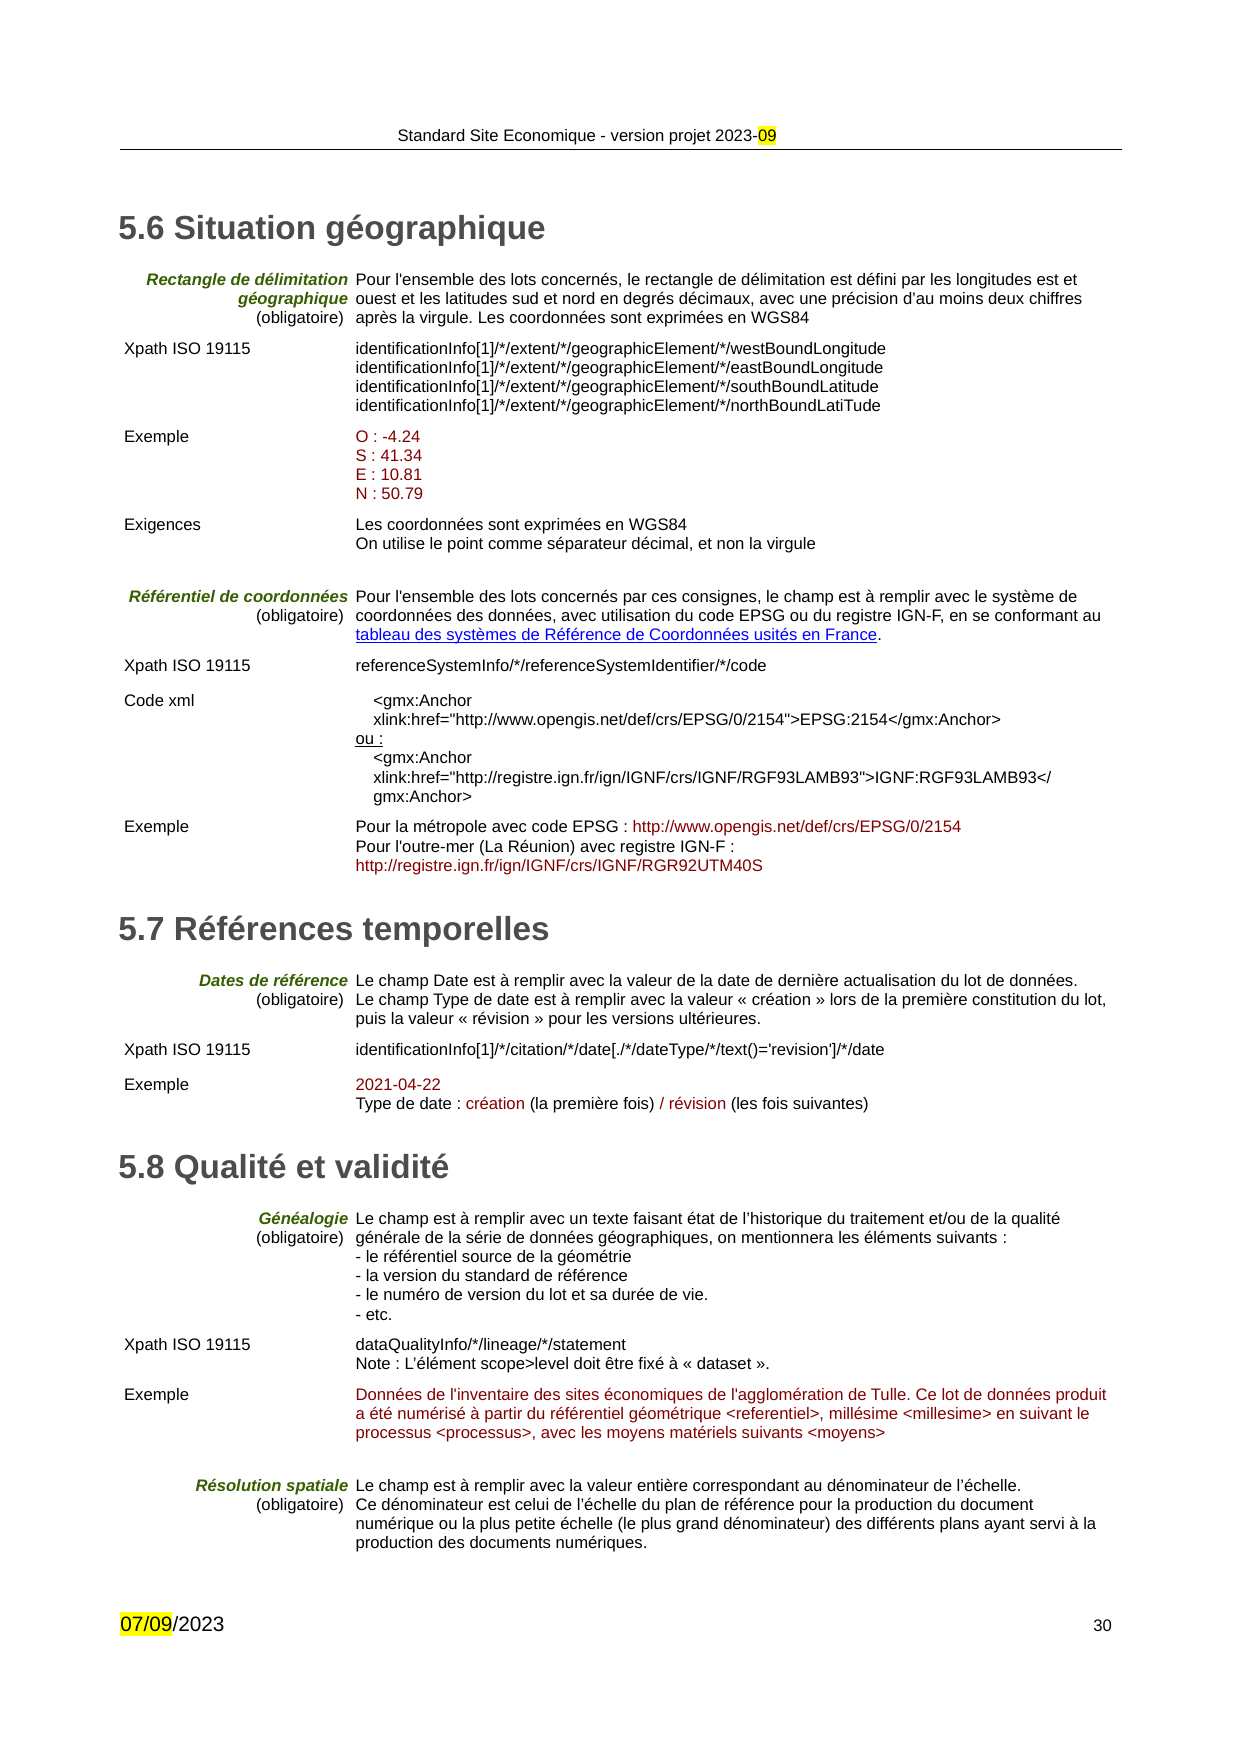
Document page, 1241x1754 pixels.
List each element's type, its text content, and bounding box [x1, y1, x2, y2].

table_header Généalogie (obligatoire) [118, 1203, 355, 1329]
table_cell Xpath ISO 19115 [118, 1034, 355, 1069]
table_header Dates de référence (obligatoire) [118, 965, 355, 1034]
table_header Résolution spatiale (obligatoire) [118, 1470, 355, 1558]
table_cell referenceSystemInfo/*/referenceSystemIdentifier/*/code [355, 650, 1122, 685]
table_header Référentiel de coordonnées (obligatoire) [118, 581, 355, 650]
table_header Le champ est à remplir avec un texte faisant état de l’historique du traitement et/ou de la qualité générale de la série de données géographiques, on mentionnera les éléments suivants : - le référentiel source de la géométrie - la version du standard de référence - le numéro de version du lot et sa durée de vie. - etc. [355, 1203, 1122, 1329]
subtitle 5.7 Références temporelles [118, 908, 1122, 947]
table_cell 2021-04-22 Type de date : création (la première fois) / révision (les fois suivantes) [355, 1069, 1122, 1119]
table_cell dataQualityInfo/*/lineage/*/statement Note : L’élément scope>level doit être fixé à « dataset ». [355, 1329, 1122, 1379]
table_cell Les coordonnées sont exprimées en WGS84 On utilise le point comme séparateur décimal, et non la virgule [355, 509, 1122, 559]
table_cell Xpath ISO 19115 [118, 1329, 355, 1379]
table_header Pour l'ensemble des lots concernés par ces consignes, le champ est à remplir avec le système de coordonnées des données, avec utilisation du code EPSG ou du registre IGN-F, en se conformant au tableau des systèmes de Référence de Coordonnées usités en France. [355, 581, 1122, 650]
table_cell Exemple [118, 1379, 355, 1448]
table_header Rectangle de délimitation géographique (obligatoire) [118, 264, 355, 333]
subtitle 5.8 Qualité et validité [118, 1147, 1122, 1185]
table_cell Pour la métropole avec code EPSG : http://www.opengis.net/def/crs/EPSG/0/2154 Pour l'outre-mer (La Réunion) avec registre IGN-F : http://registre.ign.fr/ign/IGNF/crs/IGNF/RGR92UTM40S [355, 812, 1122, 881]
table_cell Xpath ISO 19115 [118, 333, 355, 421]
table_cell O : -4.24 S : 41.34 E : 10.81 N : 50.79 [355, 421, 1122, 509]
table_cell Xpath ISO 19115 [118, 650, 355, 685]
table_cell Exemple [118, 1069, 355, 1119]
subtitle 5.6 Situation géographique [118, 208, 1122, 246]
table_cell identificationInfo[1]/*/extent/*/geographicElement/*/westBoundLongitude identificationInfo[1]/*/extent/*/geographicElement/*/eastBoundLongitude identificationInfo[1]/*/extent/*/geographicElement/*/southBoundLatitude identificationInfo[1]/*/extent/*/geographicElement/*/northBoundLatiTude [355, 333, 1122, 421]
table_cell Exigences [118, 509, 355, 559]
table_header Le champ Date est à remplir avec la valeur de la date de dernière actualisation du lot de données. Le champ Type de date est à remplir avec la valeur « création » lors de la première constitution du lot, puis la valeur « révision » pour les versions ultérieures. [355, 965, 1122, 1034]
table_cell Données de l'inventaire des sites économiques de l'agglomération de Tulle. Ce lot de données produit a été numérisé à partir du référentiel géométrique <referentiel>, millésime <millesime> en suivant le processus <processus>, avec les moyens matériels suivants <moyens> [355, 1379, 1122, 1448]
table_cell Exemple [118, 812, 355, 881]
table_cell <gmx:Anchor xlink:href="http://www.opengis.net/def/crs/EPSG/0/2154">EPSG:2154</gmx:Anchor> ou : <gmx:Anchor xlink:href="http://registre.ign.fr/ign/IGNF/crs/IGNF/RGF93LAMB93">IGNF:RGF93LAMB93</gmx:Anchor> [355, 685, 1122, 812]
table_cell Code xml [118, 685, 355, 812]
table_cell Exemple [118, 421, 355, 509]
table_cell identificationInfo[1]/*/citation/*/date[./*/dateType/*/text()='revision']/*/date [355, 1034, 1122, 1069]
table_header Pour l'ensemble des lots concernés, le rectangle de délimitation est défini par les longitudes est et ouest et les latitudes sud et nord en degrés décimaux, avec une précision d’au moins deux chiffres après la virgule. Les coordonnées sont exprimées en WGS84 [355, 264, 1122, 333]
table_header Le champ est à remplir avec la valeur entière correspondant au dénominateur de l’échelle. Ce dénominateur est celui de l’échelle du plan de référence pour la production du document numérique ou la plus petite échelle (le plus grand dénominateur) des différents plans ayant servi à la production des documents numériques. [355, 1470, 1122, 1558]
